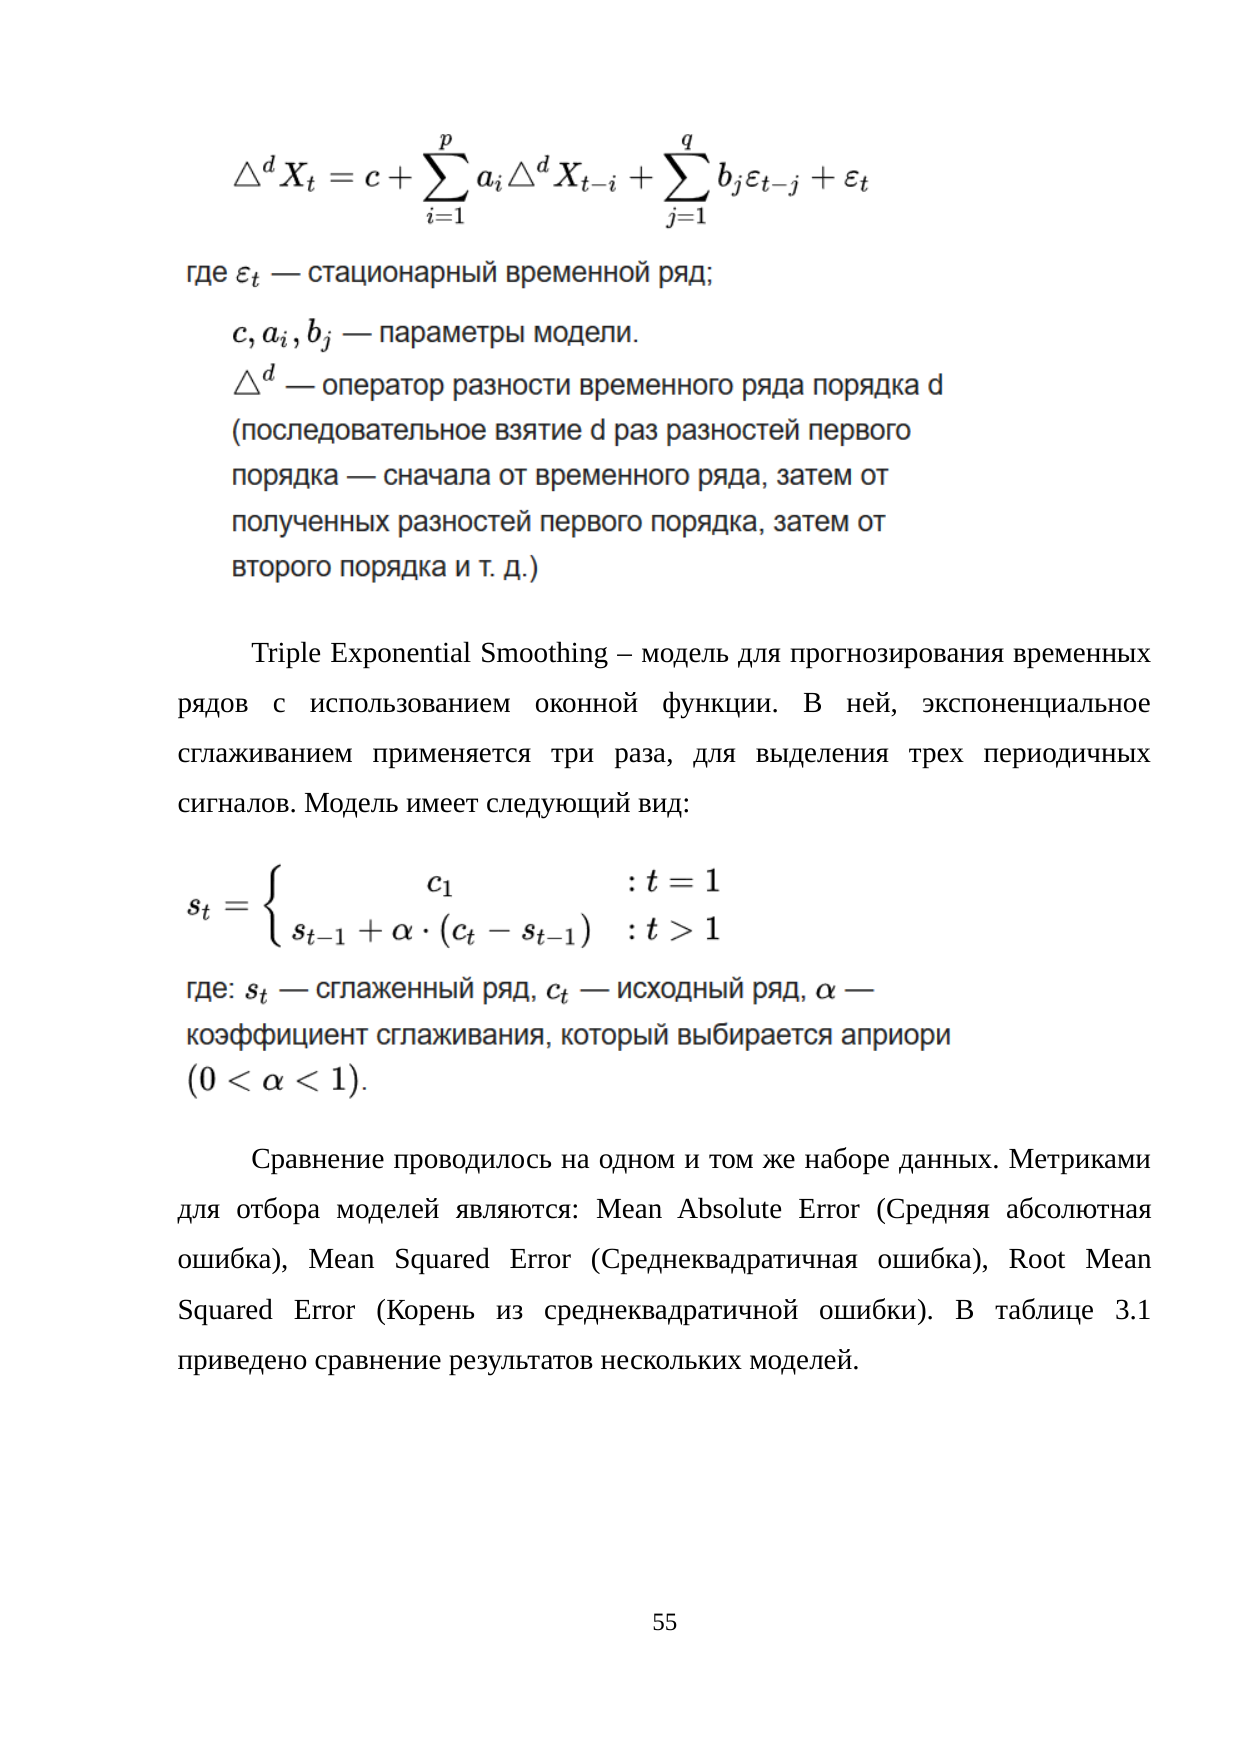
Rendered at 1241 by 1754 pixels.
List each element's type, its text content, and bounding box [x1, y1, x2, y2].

text Сравнение проводилось на одном и том же наборе данных. Метриками для отбора моделей являются: Mean Absolute Error (Средняя абсолютная ошибка), Mean Squared Error (Среднеквадратичная ошибка), Root Mean Squared Error (Корень из среднеквадратичной ошибки). В таблице 3.1 приведено сравнение результатов нескольких моделей. [177, 1141, 1152, 1376]
picture [177, 118, 966, 604]
picture [177, 850, 966, 1110]
text Triple Exponential Smoothing – модель для прогнозирования временных рядов с использованием оконной функции. В ней, экспоненциальное сглаживанием применяется три раза, для выделения трех периодичных сигналов. Модель имеет следующий вид: [177, 635, 1152, 819]
